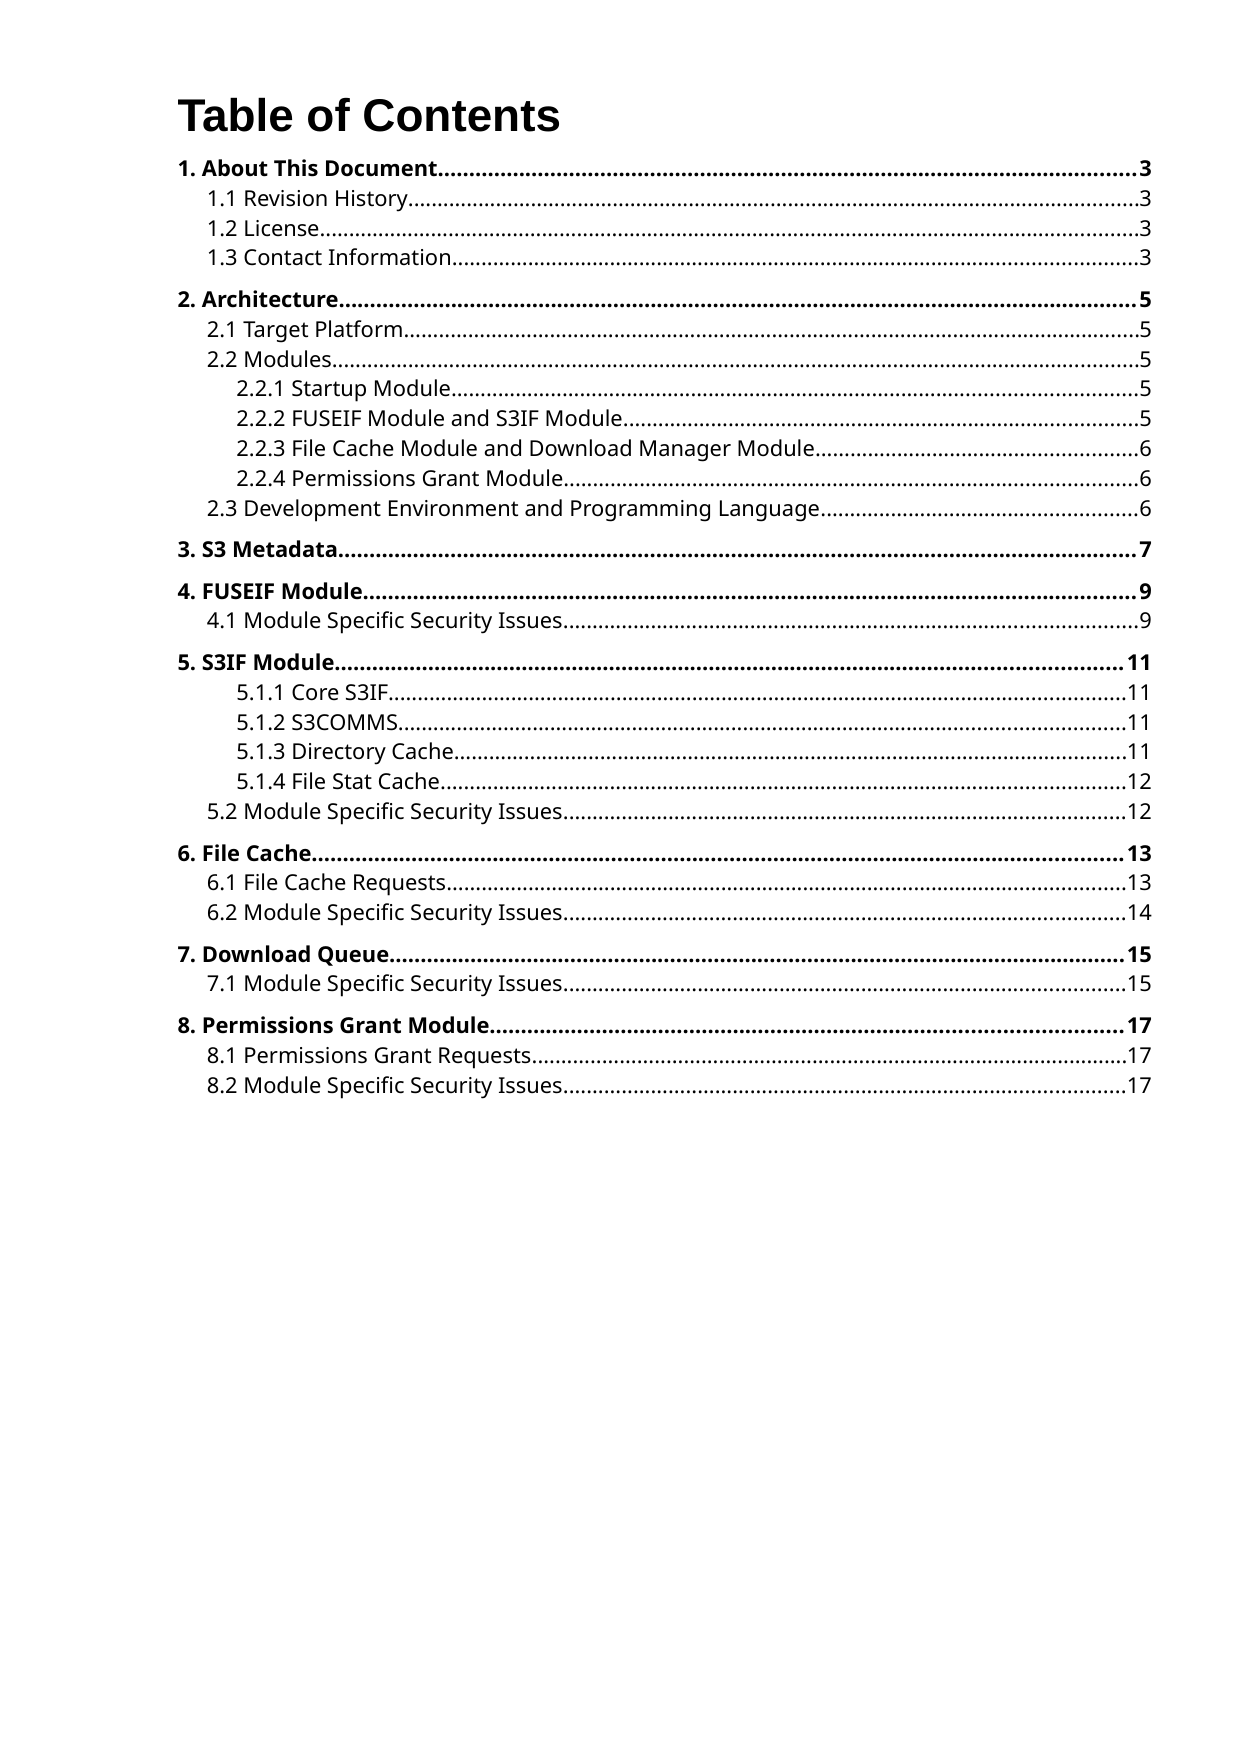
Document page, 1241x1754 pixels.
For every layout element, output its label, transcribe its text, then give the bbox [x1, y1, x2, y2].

text 6.1 File Cache Requests 13 [207, 867, 1152, 897]
text 5.1.3 Directory Cache 11 [236, 736, 1152, 766]
text 2.2.1 Startup Module 5 [236, 373, 1152, 403]
text 8.1 Permissions Grant Requests 17 [207, 1040, 1152, 1069]
text 2.2.3 File Cache Module and Download Manager Module 6 [236, 433, 1152, 463]
text 2.2.4 Permissions Grant Module 6 [236, 463, 1152, 492]
text 5. S3IF Module 11 [177, 647, 1152, 677]
text 6. File Cache 13 [177, 837, 1152, 867]
text 7.1 Module Specific Security Issues 15 [207, 968, 1152, 998]
text 2.1 Target Platform 5 [207, 314, 1152, 343]
text 1.1 Revision History 3 [207, 183, 1152, 213]
text 1.2 License 3 [207, 213, 1152, 242]
text 5.1.4 File Stat Cache 12 [236, 766, 1152, 796]
text 7. Download Queue 15 [177, 939, 1152, 968]
text 2.2 Modules 5 [207, 343, 1152, 373]
text 4. FUSEIF Module 9 [177, 576, 1152, 605]
text 5.1.1 Core S3IF 11 [236, 677, 1152, 707]
text 4.1 Module Specific Security Issues 9 [207, 605, 1152, 635]
text 5.1.2 S3COMMS 11 [236, 707, 1152, 736]
text 8. Permissions Grant Module 17 [177, 1010, 1152, 1040]
text 1.3 Contact Information 3 [207, 242, 1152, 272]
text 2. Architecture 5 [177, 284, 1152, 314]
text 8.2 Module Specific Security Issues 17 [207, 1069, 1152, 1099]
text 2.2.2 FUSEIF Module and S3IF Module 5 [236, 403, 1152, 433]
text 6.2 Module Specific Security Issues 14 [207, 897, 1152, 927]
text 5.2 Module Specific Security Issues 12 [207, 796, 1152, 826]
text 3. S3 Metadata 7 [177, 534, 1152, 564]
text 1. About This Document 3 [177, 153, 1152, 183]
subtitle Table of Contents [177, 88, 1152, 141]
text 2.3 Development Environment and Programming Language 6 [207, 492, 1152, 522]
